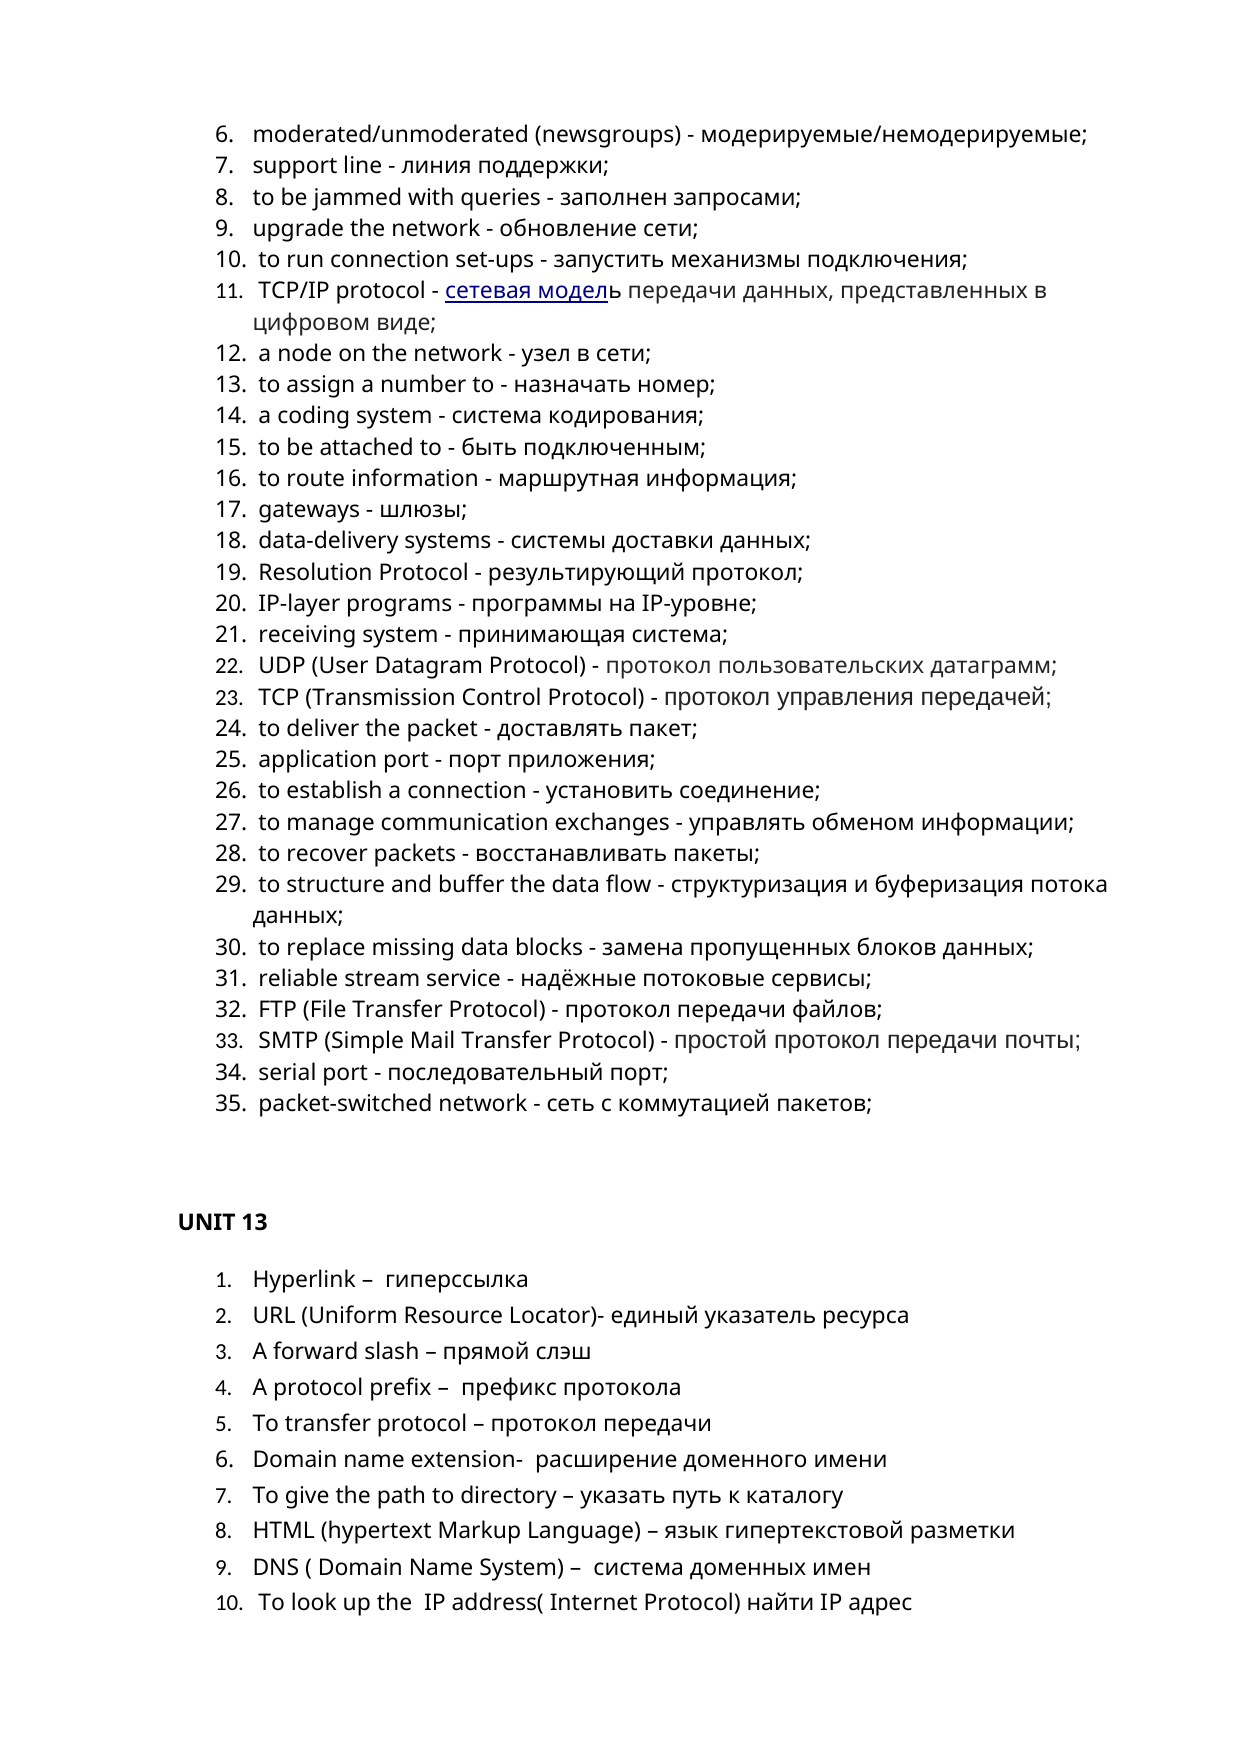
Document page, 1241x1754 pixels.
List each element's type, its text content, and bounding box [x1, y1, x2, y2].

list Domain name extension- расширение доменного имени [215, 1443, 1152, 1474]
list reliable stream service - надёжные потоковые сервисы; [215, 962, 1152, 993]
list support line - линия поддержки; [215, 149, 1152, 181]
list a node on the network - узел в сети; [215, 337, 1152, 368]
list to route information - маршрутная информация; [215, 462, 1152, 493]
list Resolution Protocol - результирующий протокол; [215, 556, 1152, 587]
list packet-switched network - сеть с коммутацией пакетов; [215, 1087, 1152, 1118]
list to be jammed with queries - заполнен запросами; [215, 181, 1152, 212]
list to manage communication exchanges - управлять обменом информации; [215, 806, 1152, 837]
list Hyperlink – гиперссылка [215, 1263, 1152, 1294]
list DNS ( Domain Name System) – система доменных имен [215, 1550, 1152, 1582]
list to replace missing data blocks - замена пропущенных блоков данных; [215, 931, 1152, 962]
list to be attached to - быть подключенным; [215, 431, 1152, 462]
list to run connection set-ups - запустить механизмы подключения; [215, 243, 1152, 274]
list gateways - шлюзы; [215, 493, 1152, 524]
list To transfer protocol – протокол передачи [215, 1407, 1152, 1438]
list to recover packets - восстанавливать пакеты; [215, 837, 1152, 868]
list HTML (hypertext Markup Language) – язык гипертекстовой разметки [215, 1514, 1152, 1546]
list upgrade the network - обновление сети; [215, 212, 1152, 243]
list URL (Uniform Resource Locator)- единый указатель ресурса [215, 1299, 1152, 1330]
list IP-layer programs - программы на IP-уровне; [215, 587, 1152, 618]
list SMTP (Simple Mail Transfer Protocol) - простой протокол передачи почты; [215, 1024, 1152, 1056]
list to assign a number to - назначать номер; [215, 368, 1152, 399]
list To look up the IP address( Internet Protocol) найти IP адрес [215, 1586, 1152, 1618]
list To give the path to directory – указать путь к каталогу [215, 1478, 1152, 1510]
list to deliver the packet - доставлять пакет; [215, 712, 1152, 743]
list A forward slash – прямой слэш [215, 1335, 1152, 1366]
list a coding system - система кодирования; [215, 399, 1152, 431]
list moderated/unmoderated (newsgroups) - модерируемые/немодерируемые; [215, 118, 1152, 149]
list TCP (Transmission Control Protocol) - протокол управления передачей; [215, 681, 1152, 712]
list TCP/IP protocol - сетевая модель передачи данных, представленных в цифровом виде; [215, 274, 1152, 337]
list serial port - последовательный порт; [215, 1056, 1152, 1087]
list FTP (File Transfer Protocol) - протокол передачи файлов; [215, 993, 1152, 1024]
list UDP (User Datagram Protocol) - протокол пользовательских датаграмм; [215, 649, 1152, 681]
list data-delivery systems - системы доставки данных; [215, 524, 1152, 556]
list to structure and buffer the data flow - структуризация и буферизация потока данных; [215, 868, 1152, 931]
text UNIT 13 [177, 1206, 1152, 1237]
list application port - порт приложения; [215, 743, 1152, 774]
list A protocol prefix – префикс протокола [215, 1371, 1152, 1402]
list to establish a connection - установить соединение; [215, 774, 1152, 806]
list receiving system - принимающая система; [215, 618, 1152, 649]
